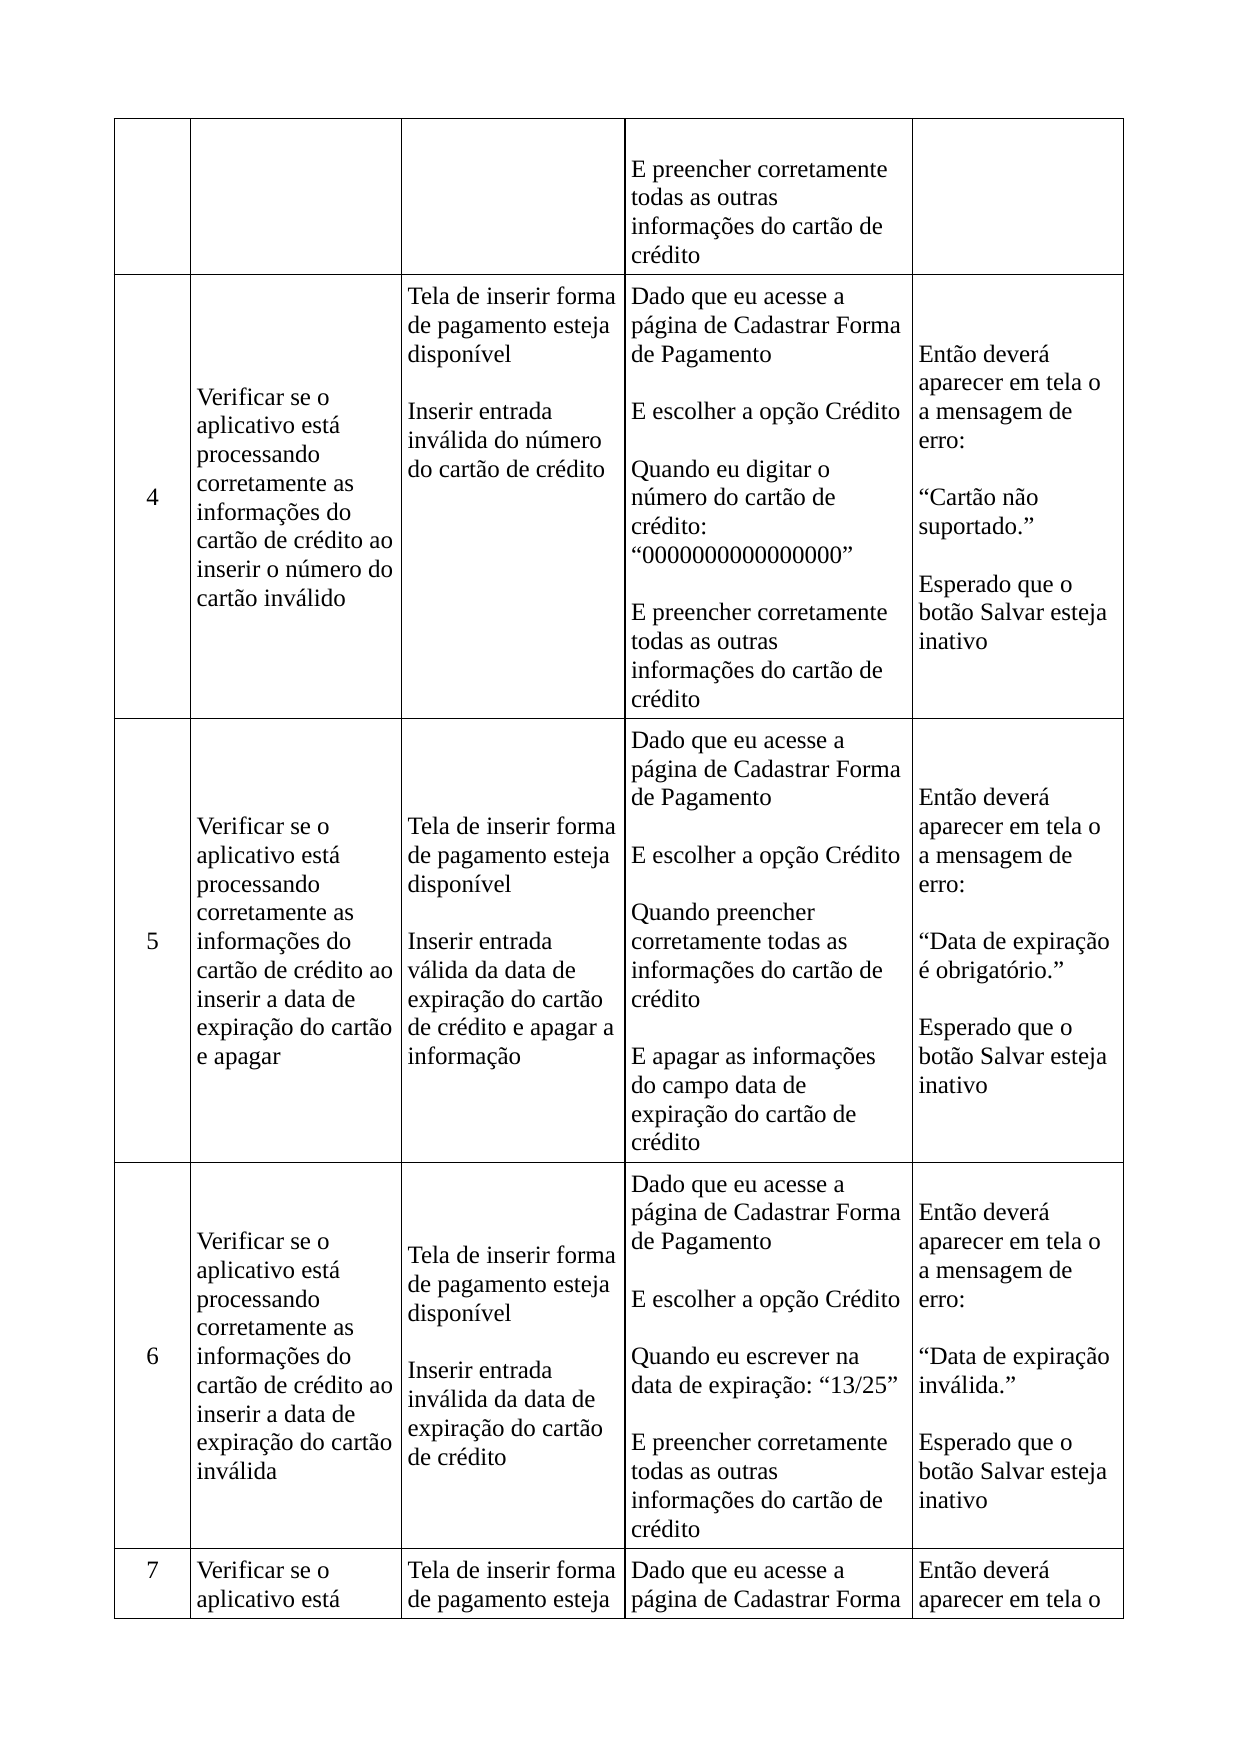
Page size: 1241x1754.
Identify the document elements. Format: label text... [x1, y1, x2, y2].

table_cell 4 [115, 275, 190, 718]
table_cell [402, 119, 624, 274]
table_cell [913, 119, 1123, 274]
table_cell Tela de inserir forma de pagamento esteja disponível Inserir entrada inválida do número do cartão de crédito [402, 275, 624, 718]
table_cell Então deverá aparecer em tela o a mensagem de erro: “Data de expiração inválida.” Esperado que o botão Salvar esteja inativo [913, 1163, 1123, 1548]
table_cell Dado que eu acesse a página de Cadastrar Forma [626, 1549, 912, 1618]
table_cell Então deverá aparecer em tela o [913, 1549, 1123, 1618]
table_cell Dado que eu acesse a página de Cadastrar Forma de Pagamento E escolher a opção Crédito Quando eu digitar o número do cartão de crédito: “0000000000000000” E preencher corretamente todas as outras informações do cartão de crédito [626, 275, 912, 718]
table_cell 5 [115, 719, 190, 1162]
table_cell Então deverá aparecer em tela o a mensagem de erro: “Data de expiração é obrigatório.” Esperado que o botão Salvar esteja inativo [913, 719, 1123, 1162]
table_cell Verificar se o aplicativo está processando corretamente as informações do cartão de crédito ao inserir o número do cartão inválido [191, 275, 401, 718]
table_cell 7 [115, 1549, 190, 1618]
table_cell 6 [115, 1163, 190, 1548]
table_cell Tela de inserir forma de pagamento esteja disponível Inserir entrada inválida da data de expiração do cartão de crédito [402, 1163, 624, 1548]
table_cell [115, 119, 190, 274]
table_cell E preencher corretamente todas as outras informações do cartão de crédito [626, 119, 912, 274]
table_cell Dado que eu acesse a página de Cadastrar Forma de Pagamento E escolher a opção Crédito Quando eu escrever na data de expiração: “13/25” E preencher corretamente todas as outras informações do cartão de crédito [626, 1163, 912, 1548]
table_cell Verificar se o aplicativo está processando corretamente as informações do cartão de crédito ao inserir a data de expiração do cartão e apagar [191, 719, 401, 1162]
table_cell Verificar se o aplicativo está processando corretamente as informações do cartão de crédito ao inserir a data de expiração do cartão inválida [191, 1163, 401, 1548]
table_cell Verificar se o aplicativo está [191, 1549, 401, 1618]
table_cell Tela de inserir forma de pagamento esteja [402, 1549, 624, 1618]
table_cell Então deverá aparecer em tela o a mensagem de erro: “Cartão não suportado.” Esperado que o botão Salvar esteja inativo [913, 275, 1123, 718]
table_cell [191, 119, 401, 274]
table_cell Tela de inserir forma de pagamento esteja disponível Inserir entrada válida da data de expiração do cartão de crédito e apagar a informação [402, 719, 624, 1162]
table_cell Dado que eu acesse a página de Cadastrar Forma de Pagamento E escolher a opção Crédito Quando preencher corretamente todas as informações do cartão de crédito E apagar as informações do campo data de expiração do cartão de crédito [626, 719, 912, 1162]
